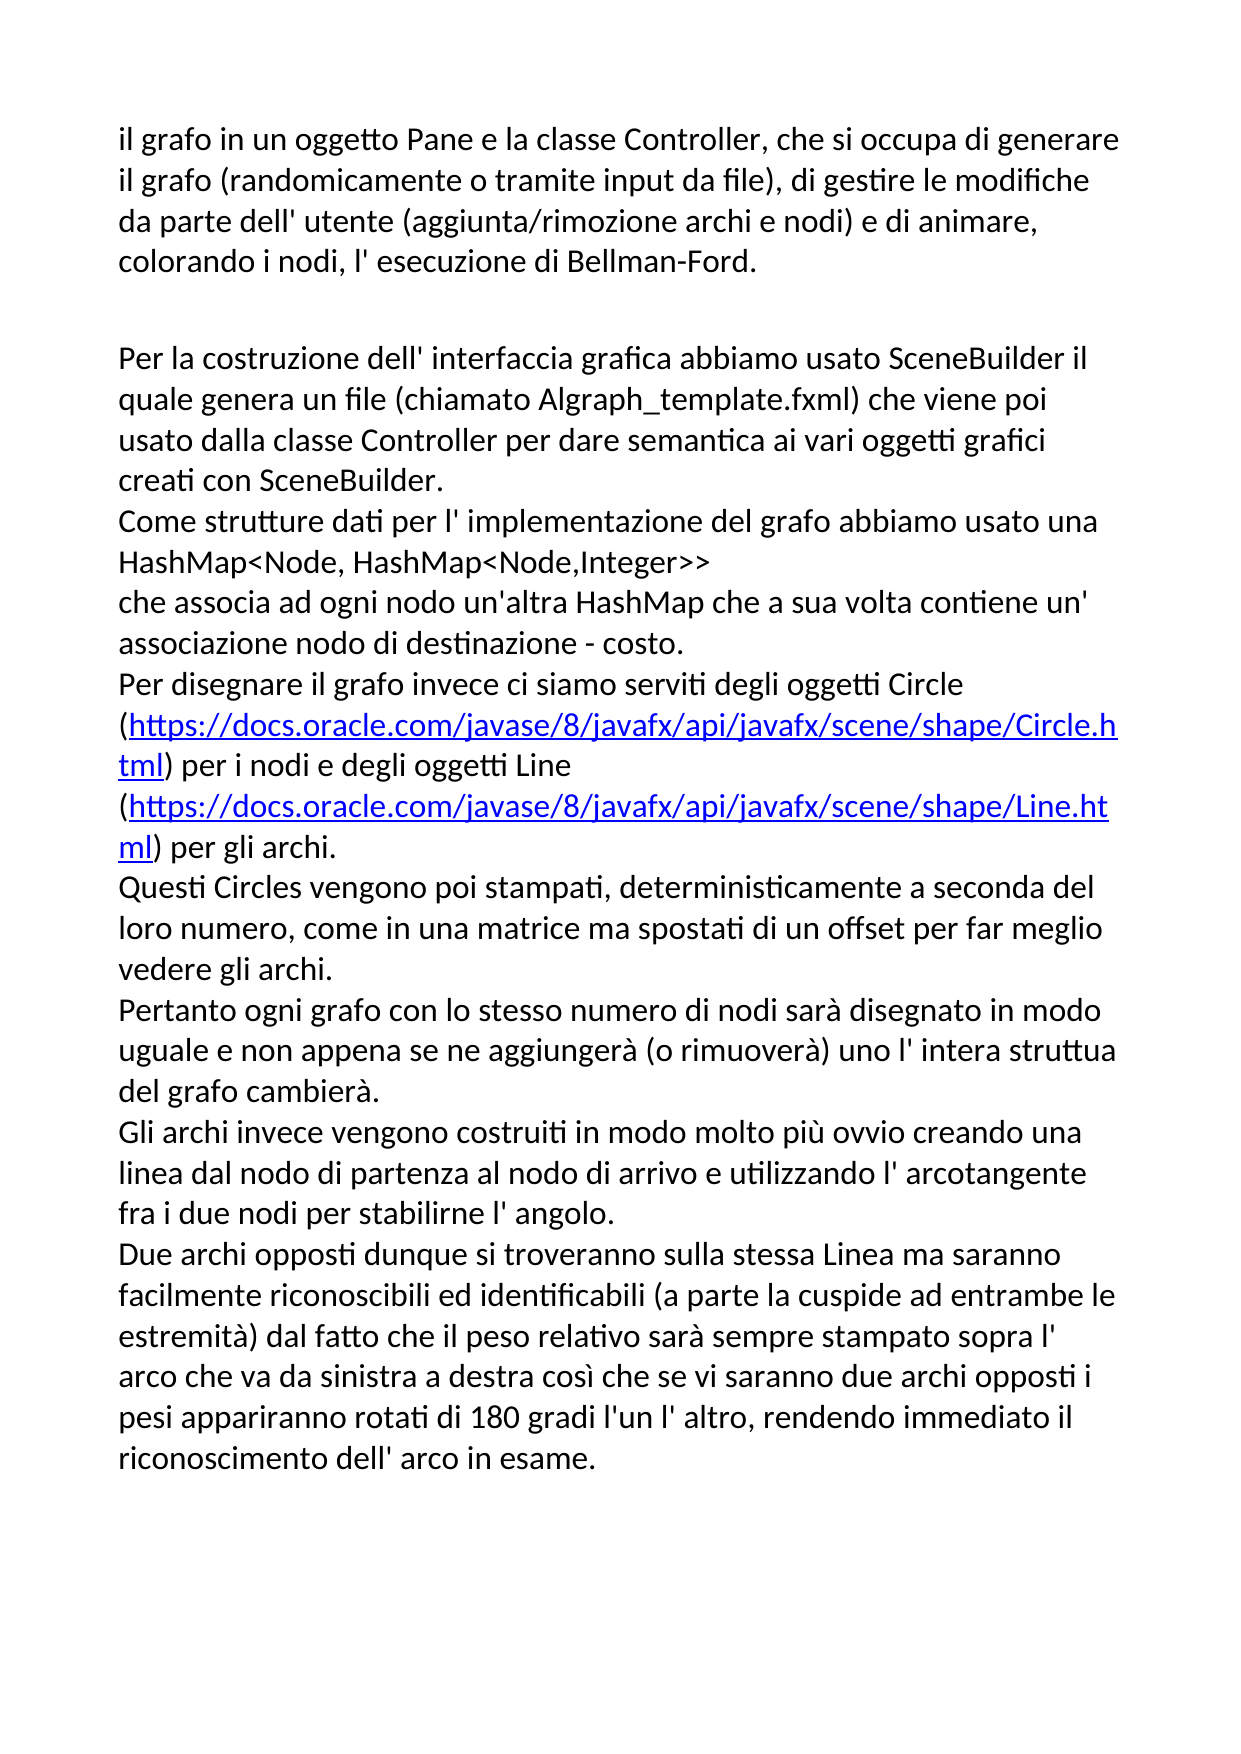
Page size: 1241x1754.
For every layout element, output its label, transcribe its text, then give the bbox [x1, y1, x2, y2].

text che associa ad ogni nodo un'altra HashMap che a sua volta contiene un' associazione nodo di destinazione - costo. [118, 581, 1122, 663]
text Gli archi invece vengono costruiti in modo molto più ovvio creando una linea dal nodo di partenza al nodo di arrivo e utilizzando l' arcotangente fra i due nodi per stabilirne l' angolo. [118, 1111, 1122, 1233]
text Come strutture dati per l' implementazione del grafo abbiamo usato una HashMap<Node, HashMap<Node,Integer>> [118, 500, 1122, 581]
text Questi Circles vengono poi stampati, deterministicamente a seconda del loro numero, come in una matrice ma spostati di un offset per far meglio vedere gli archi. [118, 867, 1122, 989]
text Pertanto ogni grafo con lo stesso numero di nodi sarà disegnato in modo uguale e non appena se ne aggiungerà (o rimuoverà) uno l' intera struttua del grafo cambierà. [118, 989, 1122, 1111]
text il grafo in un oggetto Pane e la classe Controller, che si occupa di generare il grafo (randomicamente o tramite input da file), di gestire le modifiche da parte dell' utente (aggiunta/rimozione archi e nodi) e di animare, colorando i nodi, l' esecuzione di Bellman-Ford. [118, 118, 1122, 281]
text Per la costruzione dell' interfaccia grafica abbiamo usato SceneBuilder il quale genera un file (chiamato Algraph_template.fxml) che viene poi usato dalla classe Controller per dare semantica ai vari oggetti grafici creati con SceneBuilder. [118, 337, 1122, 500]
text Due archi opposti dunque si troveranno sulla stessa Linea ma saranno facilmente riconoscibili ed identificabili (a parte la cuspide ad entrambe le estremità) dal fatto che il peso relativo sarà sempre stampato sopra l' arco che va da sinistra a destra così che se vi saranno due archi opposti i pesi appariranno rotati di 180 gradi l'un l' altro, rendendo immediato il riconoscimento dell' arco in esame. [118, 1233, 1122, 1477]
text Per disegnare il grafo invece ci siamo serviti degli oggetti Circle (https://docs.oracle.com/javase/8/javafx/api/javafx/scene/shape/Circle.html) per i nodi e degli oggetti Line (https://docs.oracle.com/javase/8/javafx/api/javafx/scene/shape/Line.html) per gli archi. [118, 663, 1122, 867]
